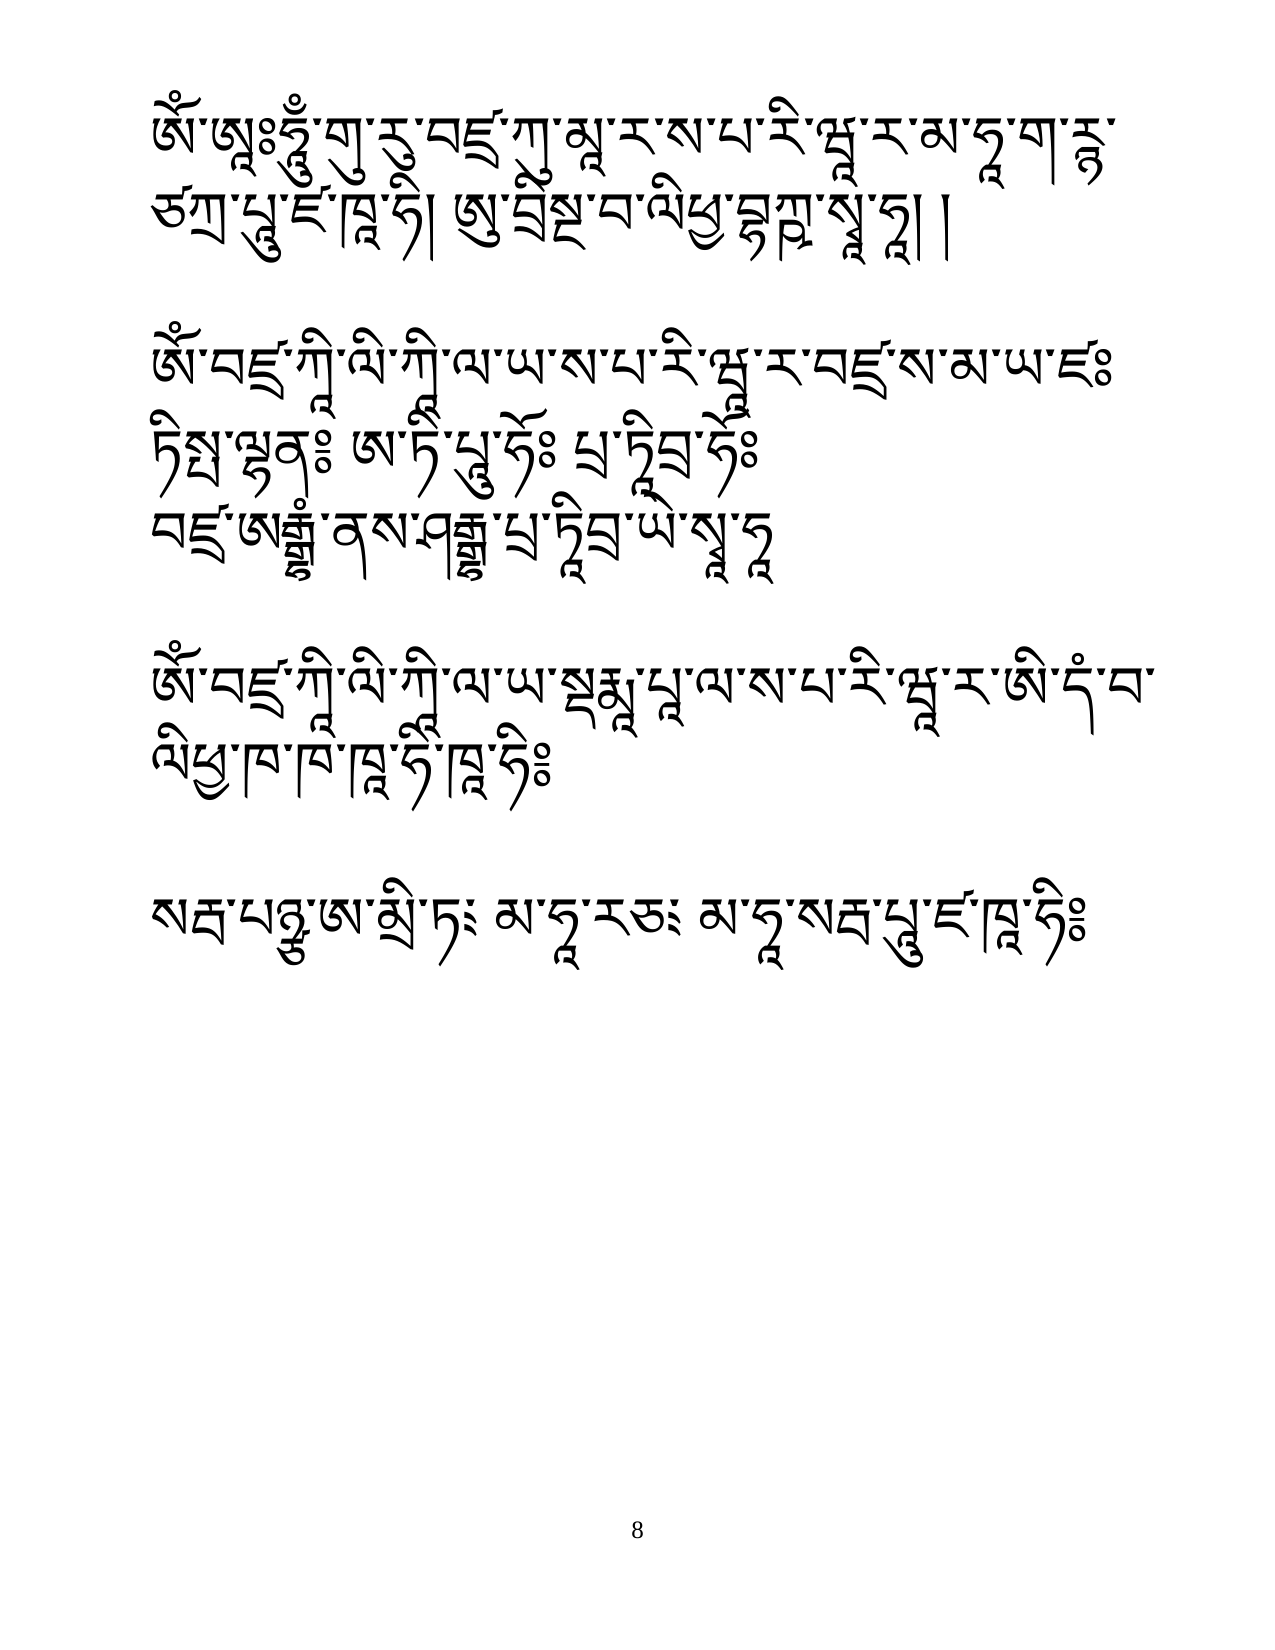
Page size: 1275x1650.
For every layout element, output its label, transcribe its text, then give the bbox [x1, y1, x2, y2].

text བཛྲ་ཨརྒྷཾ་ནས་ཤརྒྷ་པྲ་ཏཱིབྲ་ཡེ་སྭཱ་ཧཱ [151, 501, 1169, 577]
text ༀ་བཛྲ་ཀཱི་ལི་ཀཱི་ལ་ཡ་སྡརྨཱ་པཱ་ལ་ས་པ་རི་ཝཱ་ར་ཨི་དཾ་བ་ལིཕྱ་ཁ་ཁ་ཁཱ་ཧི་ཁཱ་ཧི༔ [151, 656, 1169, 808]
text ཏིསྤ་ལྷན༔ ཨ་ཏི་པཱུ་ཧོཿ པྲ་ཏཱིབྲ་ཧོཿ [151, 419, 1169, 495]
text སརྦ་པཉྩ་ཨ་མྲི་ཏ༴ མ་ཧཱ་རཅ༴ མ་ཧཱ་སརྦ་པཱུ་ཛ་ཁཱ་ཧི༔ [151, 887, 1169, 963]
text ༀ་ཨཱཿཧཱུྃ་གུ་རུ་བཛྲ་ཀུ་མཱ་ར་ས་པ་རི་ཝཱ་ར་མ་ཧཱ་ག་ཪྙ་ཙཀྲ་པཱུ་ཛ་ཁཱ་ཧི། ཨུ་བྲིསྔ་བ་ལིཕྱ་བྷཀྵ་སྭཱ་ཧཱ། ། [151, 106, 1169, 258]
text ༀ་བཛྲ་ཀཱི་ལི་ཀཱི་ལ་ཡ་ས་པ་རི་ཝཱ་ར་བཛྲ་ས་མ་ཡ་ཛཿ [151, 337, 1169, 413]
